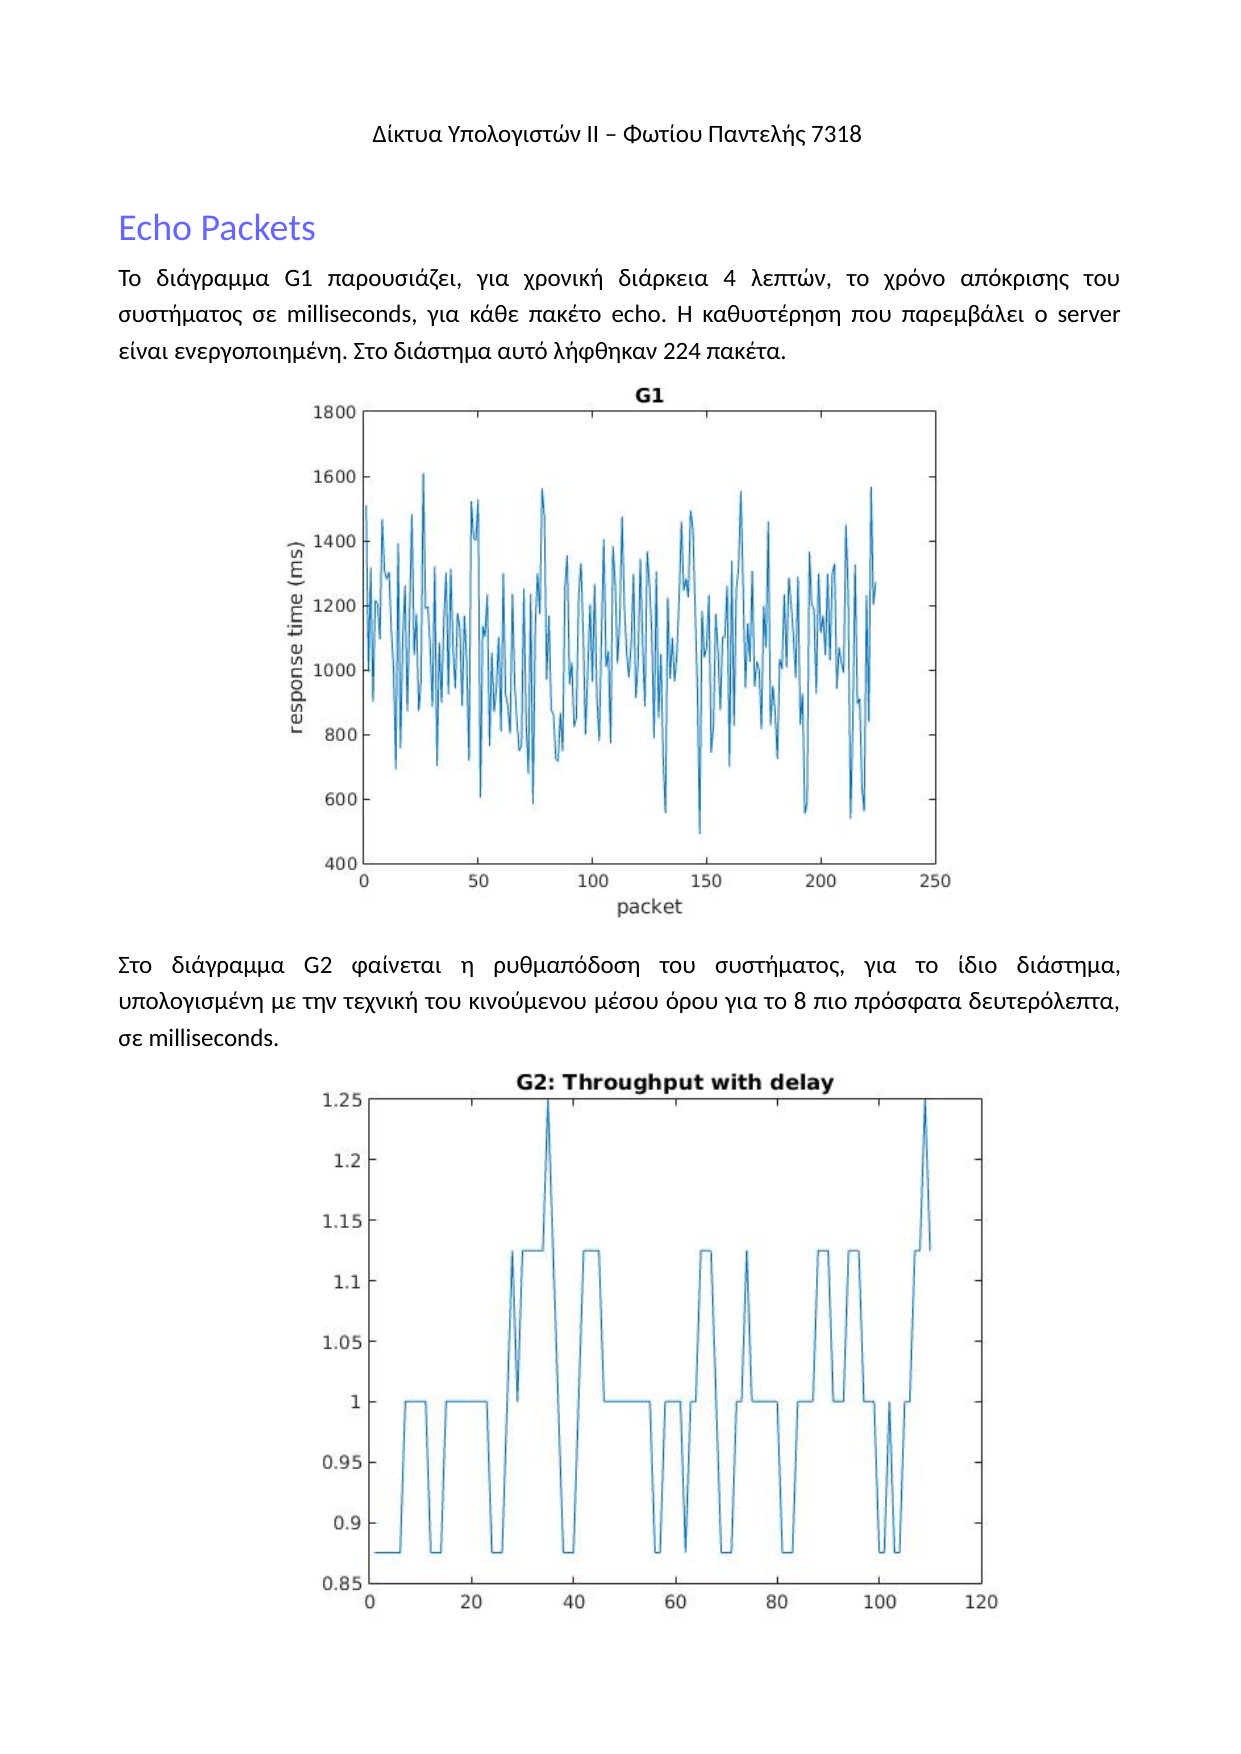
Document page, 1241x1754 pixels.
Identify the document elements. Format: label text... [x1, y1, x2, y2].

picture [284, 386, 957, 924]
text Το διάγραμμα G1 παρουσιάζει, για χρονική διάρκεια 4 λεπτών, το χρόνο απόκρισης του συστήματος σε milliseconds, για κάθε πακέτο echo. Η καθυστέρηση που παρεμβάλει ο server είναι ενεργοποιημένη. Στο διάστημα αυτό λήφθηκαν 224 πακέτα. [118, 262, 1122, 366]
subtitle Echo Packets [118, 203, 1122, 249]
text Στο διάγραμμα G2 φαίνεται η ρυθμαπόδοση του συστήματος, για το ίδιο διάστημα, υπολογισμένη με την τεχνική του κινούμενου μέσου όρου για το 8 πιο πρόσφατα δευτερόλεπτα, σε milliseconds. [118, 949, 1122, 1052]
picture [310, 1073, 1016, 1624]
